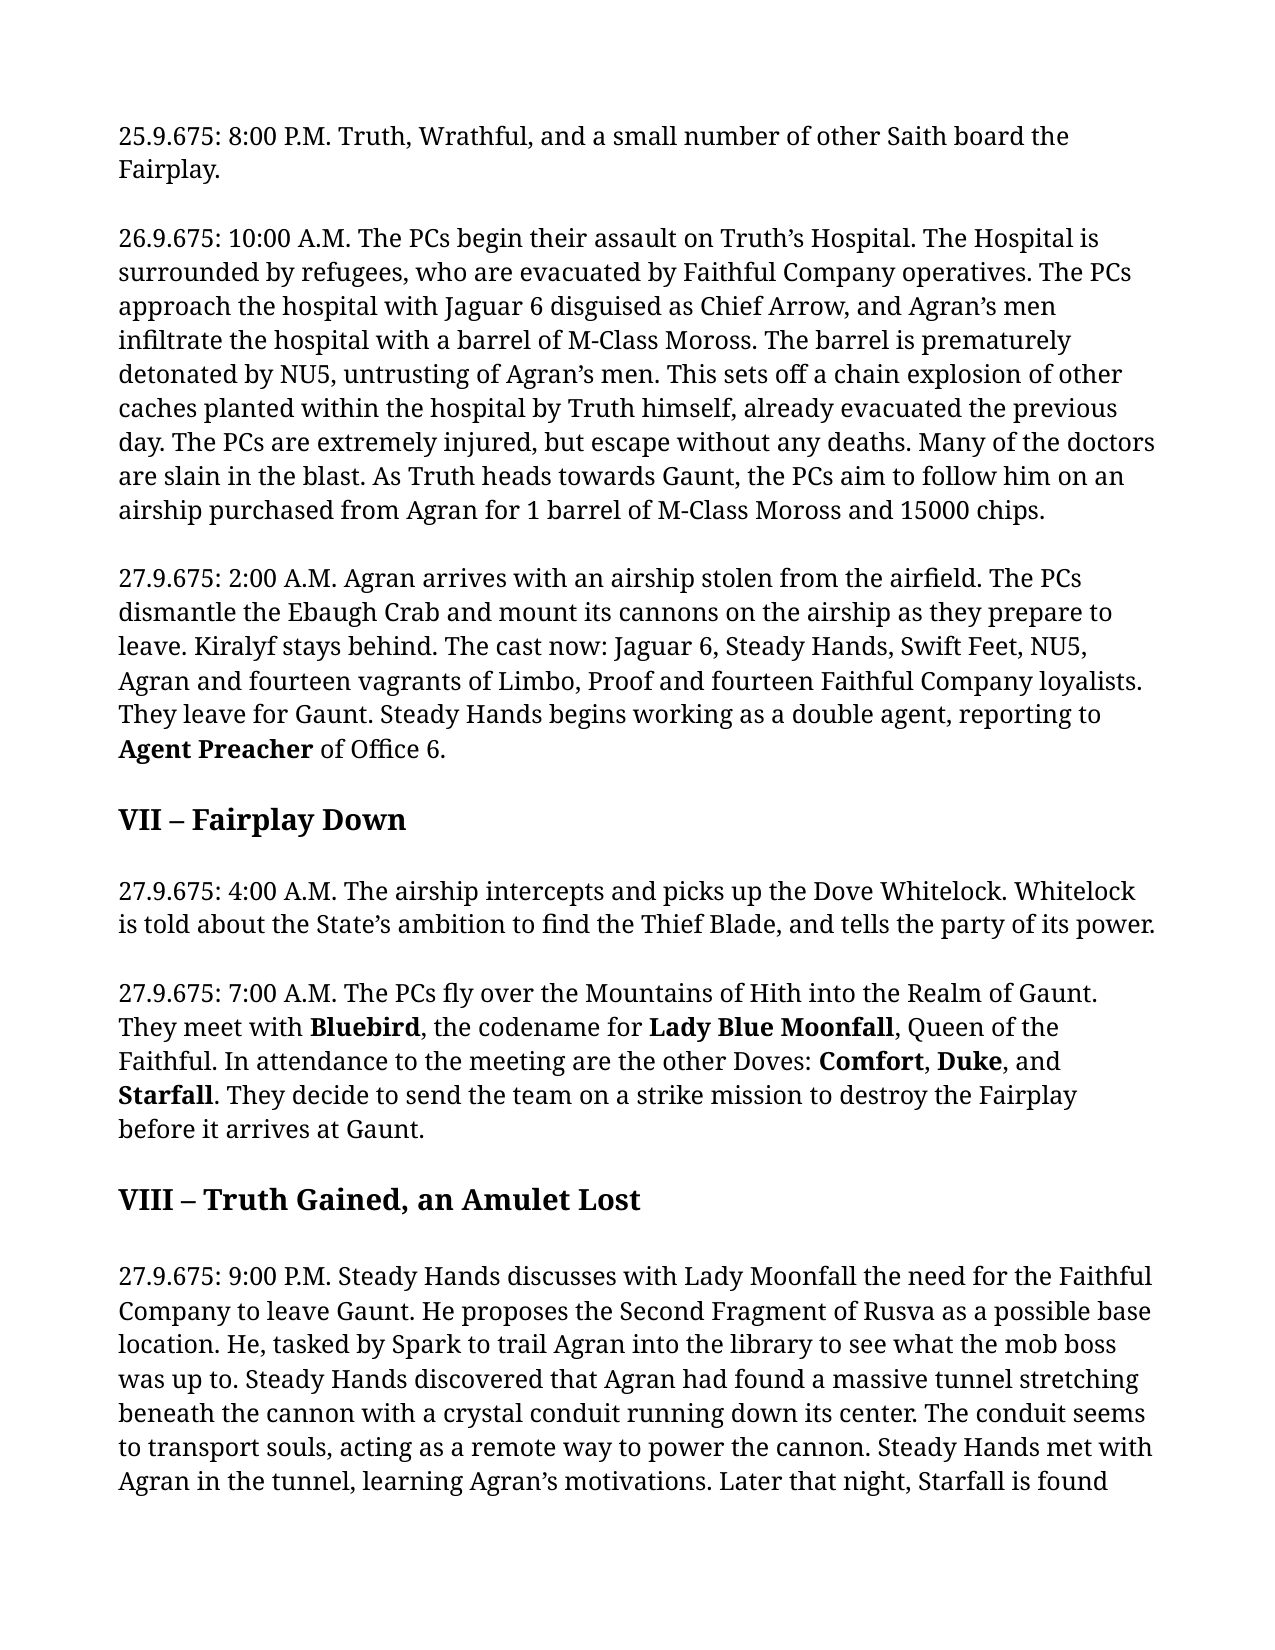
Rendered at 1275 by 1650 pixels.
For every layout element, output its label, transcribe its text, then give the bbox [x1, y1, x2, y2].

text 27.9.675: 9:00 P.M. Steady Hands discusses with Lady Moonfall the need for the Faithful Company to leave Gaunt. He proposes the Second Fragment of Rusva as a possible base location. He, tasked by Spark to trail Agran into the library to see what the mob boss was up to. Steady Hands discovered that Agran had found a massive tunnel stretching beneath the cannon with a crystal conduit running down its center. The conduit seems to transport souls, acting as a remote way to power the cannon. Steady Hands met with Agran in the tunnel, learning Agran’s motivations. Later that night, Starfall is found [118, 1259, 1157, 1497]
text VIII – Truth Gained, an Amulet Lost [118, 1180, 1157, 1219]
text 25.9.675: 8:00 P.M. Truth, Wrathful, and a small number of other Saith board the Fairplay. [118, 118, 1157, 186]
text 27.9.675: 4:00 A.M. The airship intercepts and picks up the Dove Whitelock. Whitelock is told about the State’s ambition to find the Thief Blade, and tells the party of its power. [118, 873, 1157, 941]
text 27.9.675: 7:00 A.M. The PCs fly over the Mountains of Hith into the Realm of Gaunt. They meet with Bluebird, the codename for Lady Blue Moonfall, Queen of the Faithful. In attendance to the meeting are the other Doves: Comfort, Duke, and Starfall. They decide to send the team on a strike mission to destroy the Fairplay before it arrives at Gaunt. [118, 975, 1157, 1146]
text VII – Fairplay Down [118, 799, 1157, 839]
text 26.9.675: 10:00 A.M. The PCs begin their assault on Truth’s Hospital. The Hospital is surrounded by refugees, who are evacuated by Faithful Company operatives. The PCs approach the hospital with Jaguar 6 disguised as Chief Arrow, and Agran’s men infiltrate the hospital with a barrel of M-Class Moross. The barrel is prematurely detonated by NU5, untrusting of Agran’s men. This sets off a chain explosion of other caches planted within the hospital by Truth himself, already evacuated the previous day. The PCs are extremely injured, but escape without any deaths. Many of the doctors are slain in the blast. As Truth heads towards Gaunt, the PCs aim to follow him on an airship purchased from Agran for 1 barrel of M-Class Moross and 15000 chips. [118, 220, 1157, 527]
text 27.9.675: 2:00 A.M. Agran arrives with an airship stolen from the airfield. The PCs dismantle the Ebaugh Crab and mount its cannons on the airship as they prepare to leave. Kiralyf stays behind. The cast now: Jaguar 6, Steady Hands, Swift Feet, NU5, Agran and fourteen vagrants of Limbo, Proof and fourteen Faithful Company loyalists. They leave for Gaunt. Steady Hands begins working as a double agent, reporting to Agent Preacher of Office 6. [118, 561, 1157, 765]
